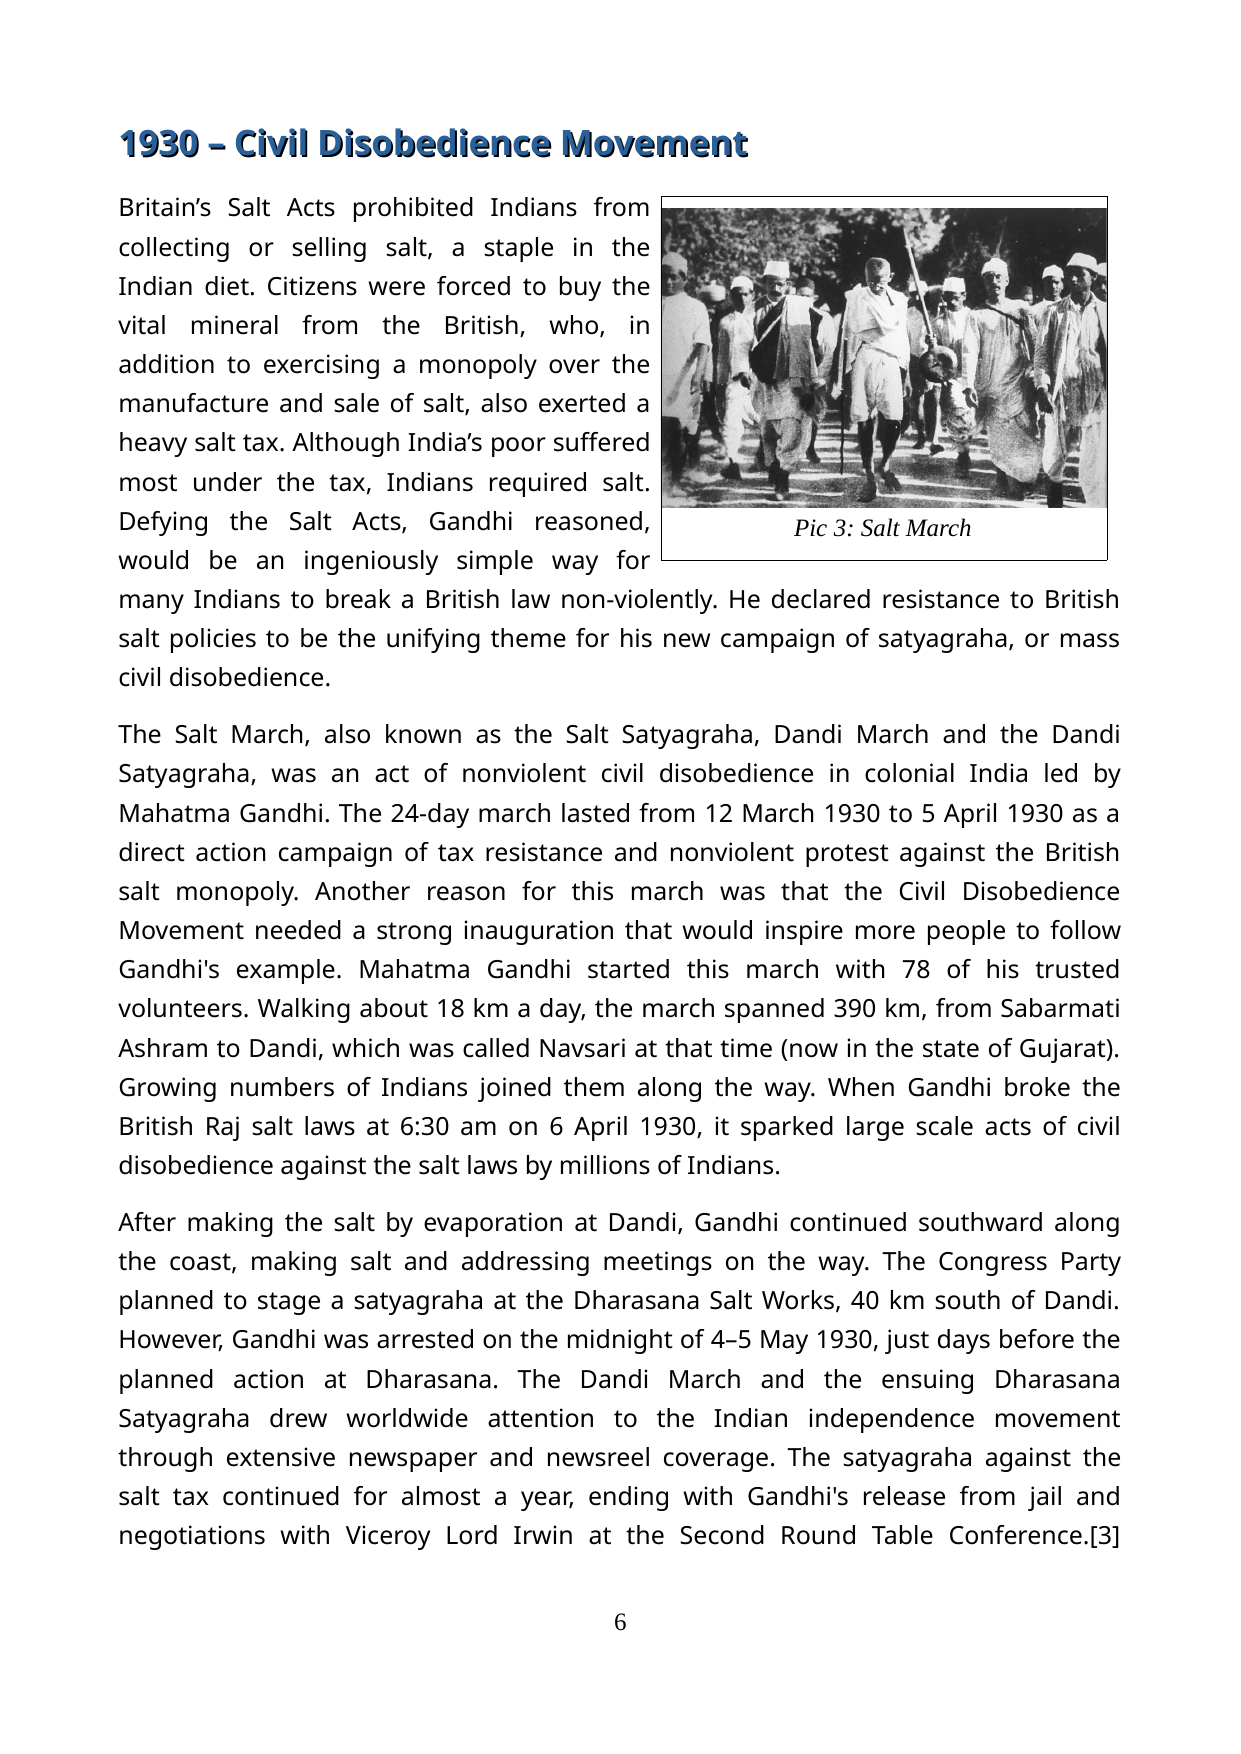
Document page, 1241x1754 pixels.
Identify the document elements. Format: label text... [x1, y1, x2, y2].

text The Salt March, also known as the Salt Satyagraha, Dandi March and the Dandi Satyagraha, was an act of nonviolent civil disobedience in colonial India led by Mahatma Gandhi. The 24-day march lasted from 12 March 1930 to 5 April 1930 as a direct action campaign of tax resistance and nonviolent protest against the British salt monopoly. Another reason for this march was that the Civil Disobedience Movement needed a strong inauguration that would inspire more people to follow Gandhi's example. Mahatma Gandhi started this march with 78 of his trusted volunteers. Walking about 18 km a day, the march spanned 390 km, from Sabarmati Ashram to Dandi, which was called Navsari at that time (now in the state of Gujarat). Growing numbers of Indians joined them along the way. When Gandhi broke the British Raj salt laws at 6:30 am on 6 April 1930, it sparked large scale acts of civil disobedience against the salt laws by millions of Indians. [118, 717, 1122, 1182]
subtitle 1930 – Civil Disobedience Movement [118, 118, 1122, 166]
text After making the salt by evaporation at Dandi, Gandhi continued southward along the coast, making salt and addressing meetings on the way. The Congress Party planned to stage a satyagraha at the Dharasana Salt Works, 40 km south of Dandi. However, Gandhi was arrested on the midnight of 4–5 May 1930, just days before the planned action at Dharasana. The Dandi March and the ensuing Dharasana Satyagraha drew worldwide attention to the Indian independence movement through extensive newspaper and newsreel coverage. The satyagraha against the salt tax continued for almost a year, ending with Gandhi's release from jail and negotiations with Viceroy Lord Irwin at the Second Round Table Conference.[3] [118, 1205, 1122, 1552]
picture [662, 208, 1107, 508]
text Britain’s Salt Acts prohibited Indians from collecting or selling salt, a staple in the Indian diet. Citizens were forced to buy the vital mineral from the British, who, in addition to exercising a monopoly over the manufacture and sale of salt, also exerted a heavy salt tax. Although India’s poor suffered most under the tax, Indians required salt. Defying the Salt Acts, Gandhi reasoned, would be an ingeniously simple way for many Indians to break a British law non-violently. He declared resistance to British salt policies to be the unifying theme for his new campaign of satyagraha, or mass civil disobedience. [118, 190, 1122, 694]
text Pic 3: Salt March [662, 508, 1107, 542]
